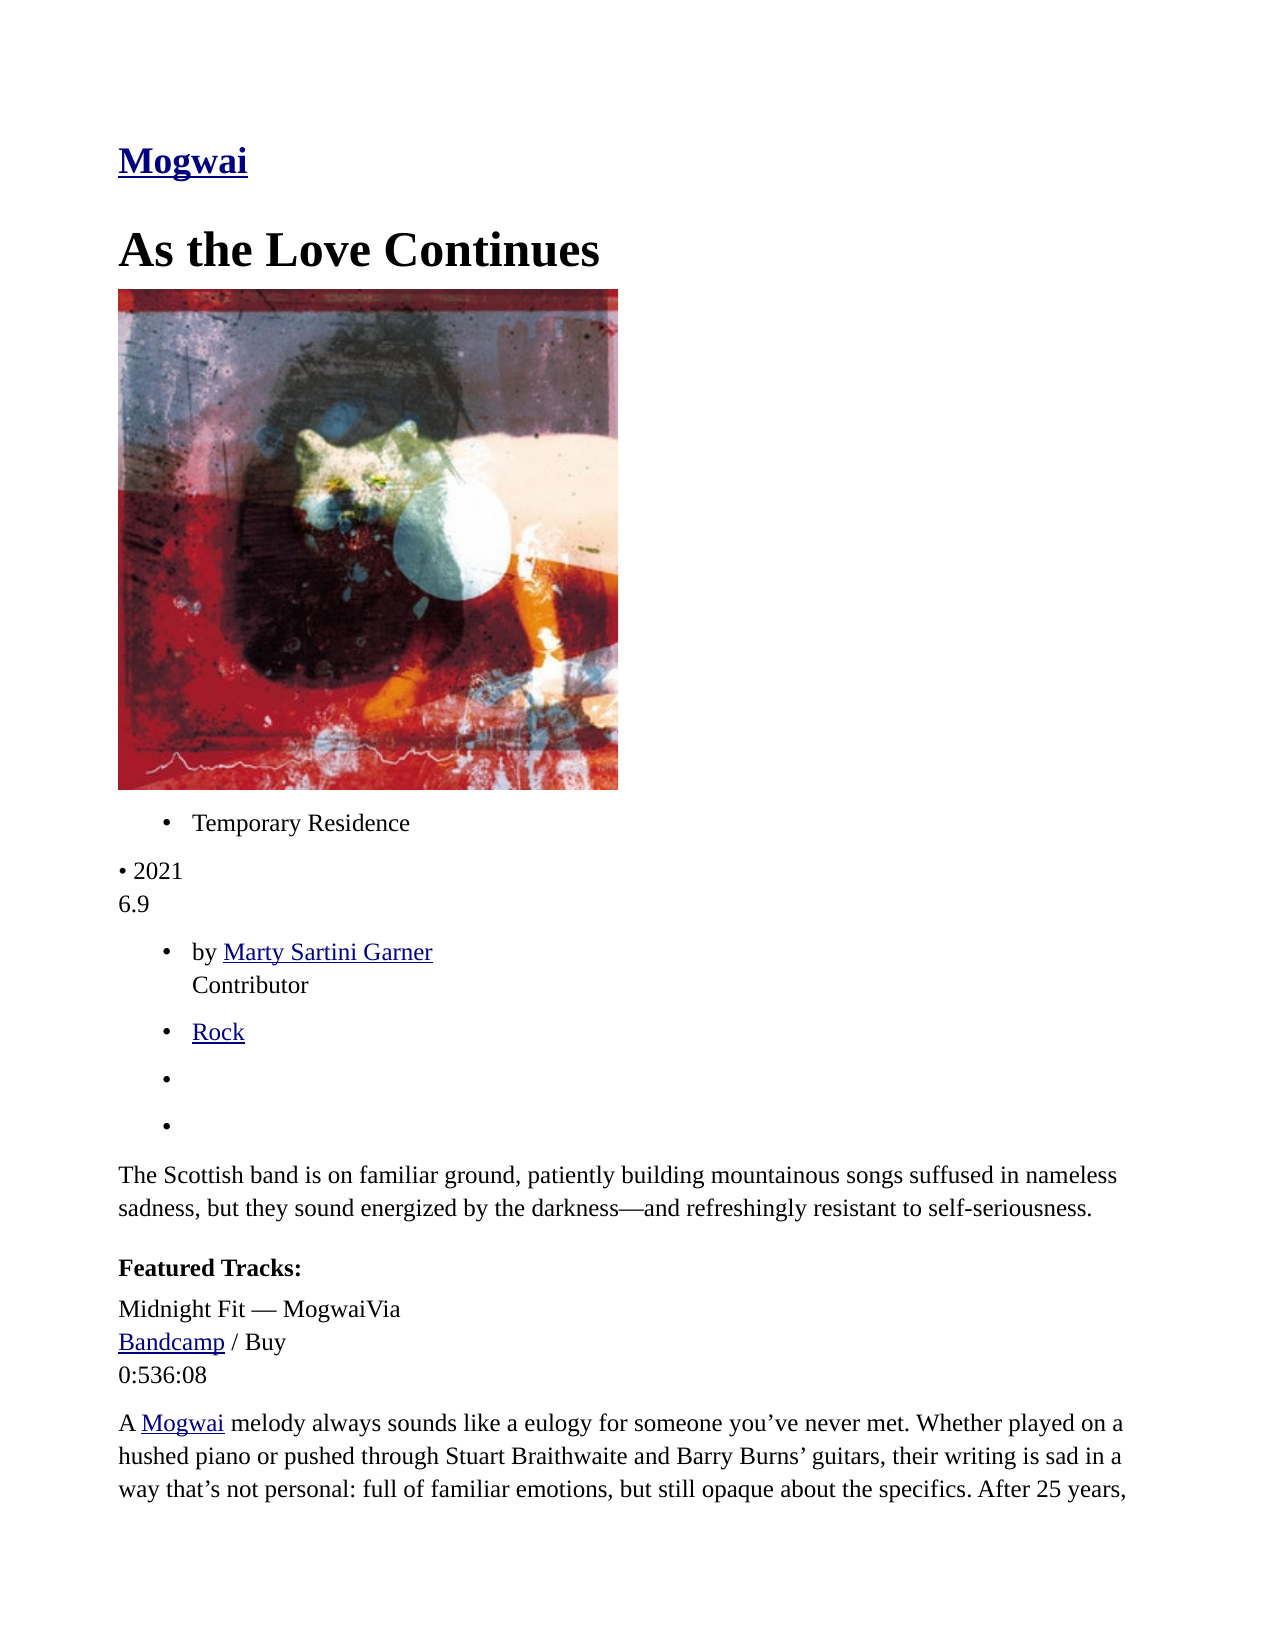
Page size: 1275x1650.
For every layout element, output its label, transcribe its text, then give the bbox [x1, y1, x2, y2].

text The Scottish band is on familiar ground, patiently building mountainous songs suffused in nameless sadness, but they sound energized by the darkness—and refreshingly resistant to self-seriousness. [118, 1160, 1157, 1222]
list Contributor [162, 970, 1157, 998]
subtitle Featured Tracks: [118, 1253, 1157, 1282]
subtitle As the Love Continues [118, 219, 1157, 277]
list Rock [162, 1017, 1157, 1046]
text 0:536:08 [118, 1361, 1157, 1389]
picture [118, 289, 619, 790]
list Temporary Residence [162, 808, 1157, 837]
subtitle Mogwai [118, 139, 1157, 182]
text A Mogwai melody always sounds like a eulogy for someone you’ve never met. Whether played on a hushed piano or pushed through Stuart Braithwaite and Barry Burns’ guitars, their writing is sad in a way that’s not personal: full of familiar emotions, but still opaque about the specifics. After 25 years, [118, 1408, 1157, 1503]
list by Marty Sartini Garner [162, 937, 1157, 965]
text 6.9 [118, 889, 1157, 918]
text • 2021 [118, 856, 1157, 885]
text Bandcamp / Buy [118, 1327, 1157, 1356]
text Midnight Fit — MogwaiVia [118, 1294, 1157, 1323]
